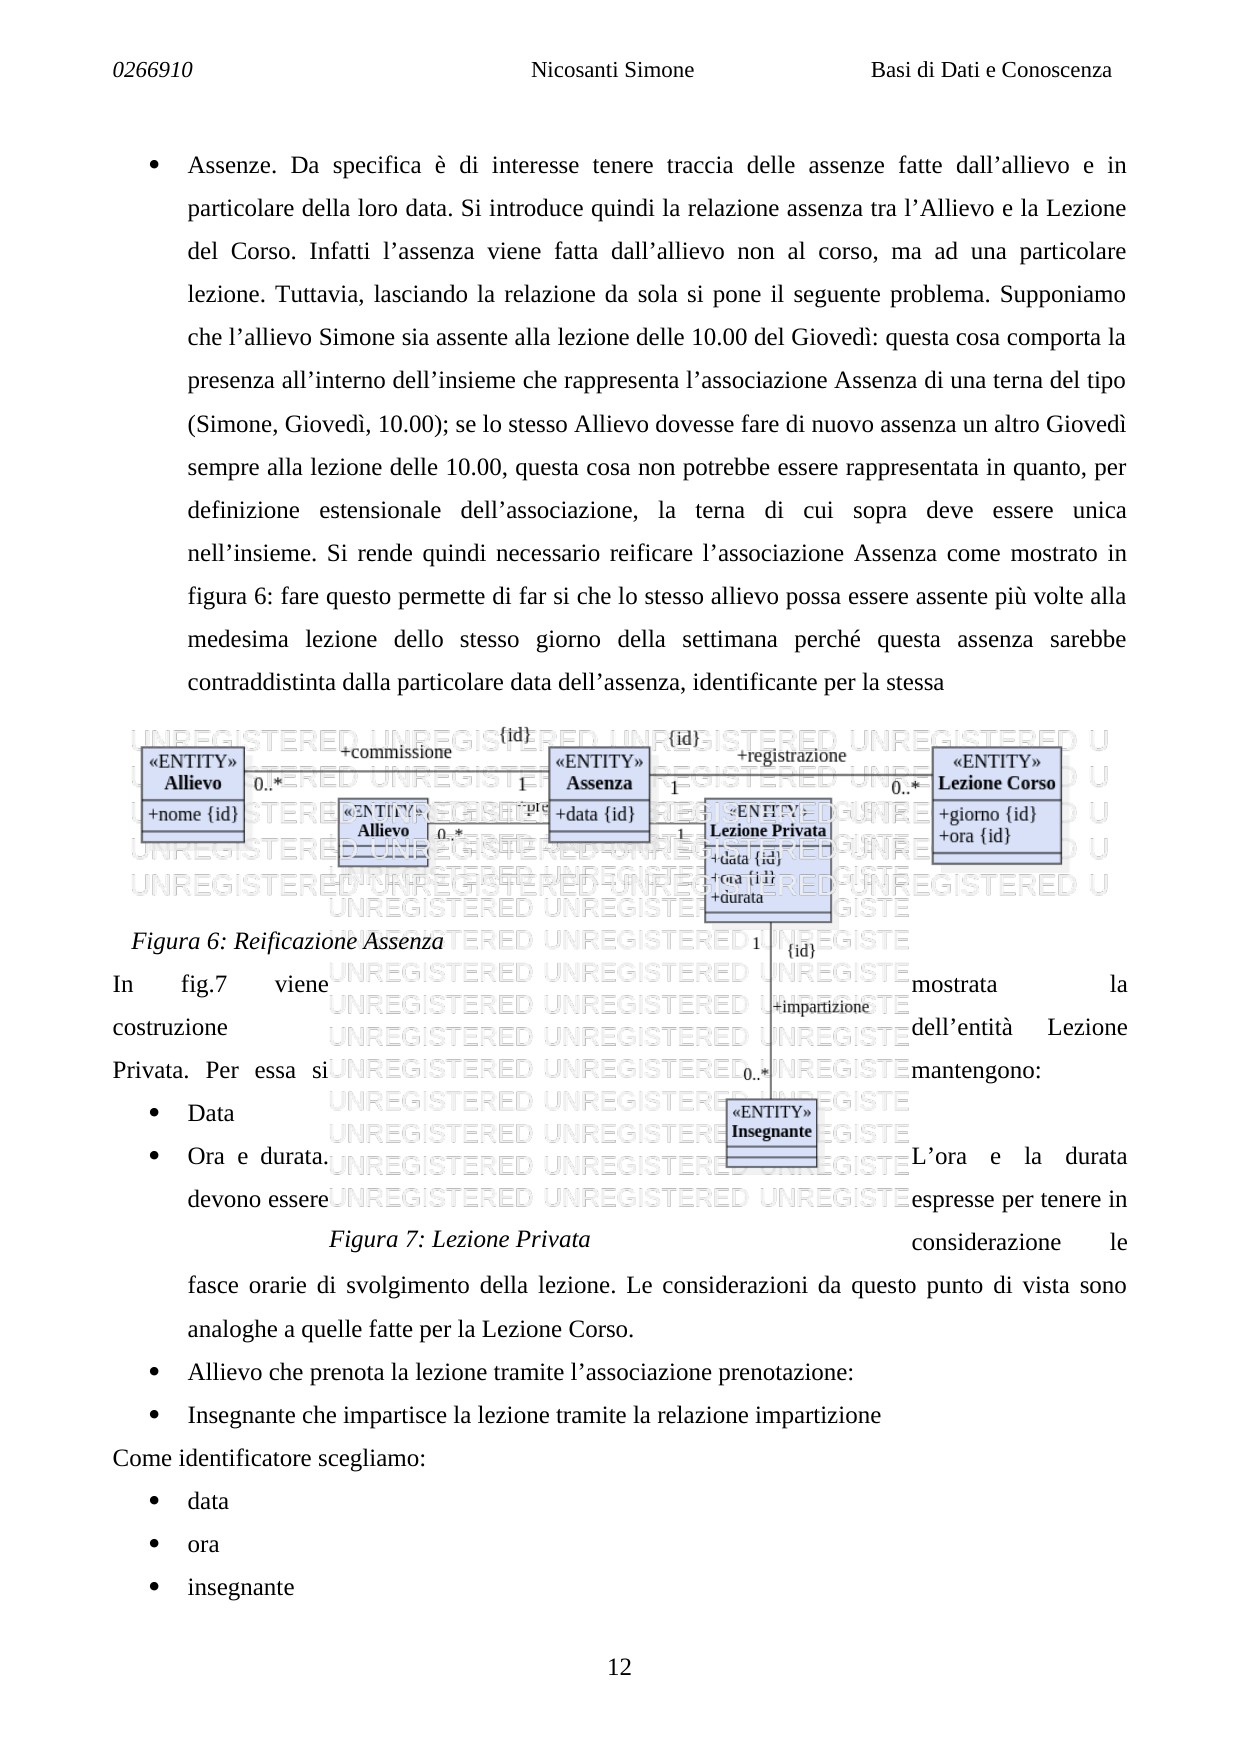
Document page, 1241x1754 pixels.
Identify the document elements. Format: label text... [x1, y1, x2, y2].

list insegnante [150, 1572, 1128, 1601]
picture [131, 715, 1109, 754]
list Insegnante che impartisce la lezione tramite la relazione impartizione [150, 1400, 1128, 1429]
list Data [150, 1098, 1128, 1127]
text Come identificatore scegliamo: [112, 1443, 1128, 1472]
list data [150, 1486, 1128, 1515]
list ora [150, 1529, 1128, 1558]
list Assenze. Da specifica è di interesse tenere traccia delle assenze fatte dall’allievo e in particolare della loro data. Si introduce quindi la relazione assenza tra l’Allievo e la Lezione del Corso. Infatti l’assenza viene fatta dall’allievo non al corso, ma ad una particolare lezione. Tuttavia, lasciando la relazione da sola si pone il seguente problema. Supponiamo che l’allievo Simone sia assente alla lezione delle 10.00 del Giovedì: questa cosa comporta la presenza all’interno dell’insieme che rappresenta l’associazione Assenza di una terna del tipo (Simone, Giovedì, 10.00); se lo stesso Allievo dovesse fare di nuovo assenza un altro Giovedì sempre alla lezione delle 10.00, questa cosa non potrebbe essere rappresentata in quanto, per definizione estensionale dell’associazione, la terna di cui sopra deve essere unica nell’insieme. Si rende quindi necessario reificare l’associazione Assenza come mostrato in figura 6: fare questo permette di far si che lo stesso allievo possa essere assente più volte alla medesima lezione dello stesso giorno della settimana perché questa assenza sarebbe contraddistinta dalla particolare data dell’assenza, identificante per la stessa [150, 150, 1128, 696]
picture [328, 1084, 911, 1098]
picture [328, 1127, 911, 1141]
text In fig.7 viene mostrata la costruzione dell’entità Lezione Privata. Per essa si mantengono: [112, 754, 1128, 1084]
list Allievo che prenota la lezione tramite l’associazione prenotazione: [150, 1357, 1128, 1386]
list Ora e durata. L’ora e la durata devono essere espresse per tenere in considerazione le fasce orarie di svolgimento della lezione. Le considerazioni da questo punto di vista sono analoghe a quelle fatte per la Lezione Corso. [150, 1141, 1128, 1342]
